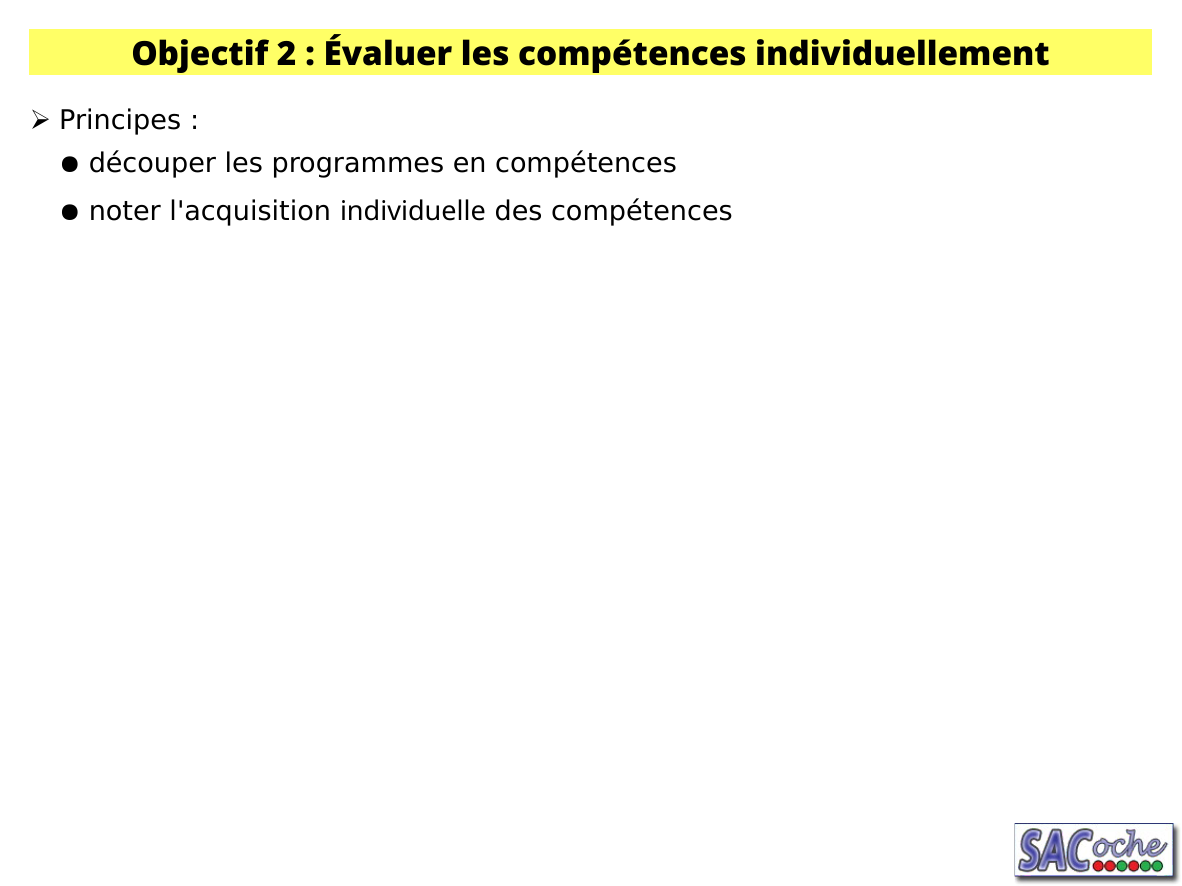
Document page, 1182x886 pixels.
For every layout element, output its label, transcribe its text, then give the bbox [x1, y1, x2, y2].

text Objectif 2 : Évaluer les compétences individuellement [29, 29, 1152, 75]
list découper les programmes en compétences [59, 148, 1152, 179]
picture [1014, 823, 1182, 886]
list Principes : [29, 104, 1152, 136]
list noter l'acquisition individuelle des compétences [59, 191, 1152, 228]
